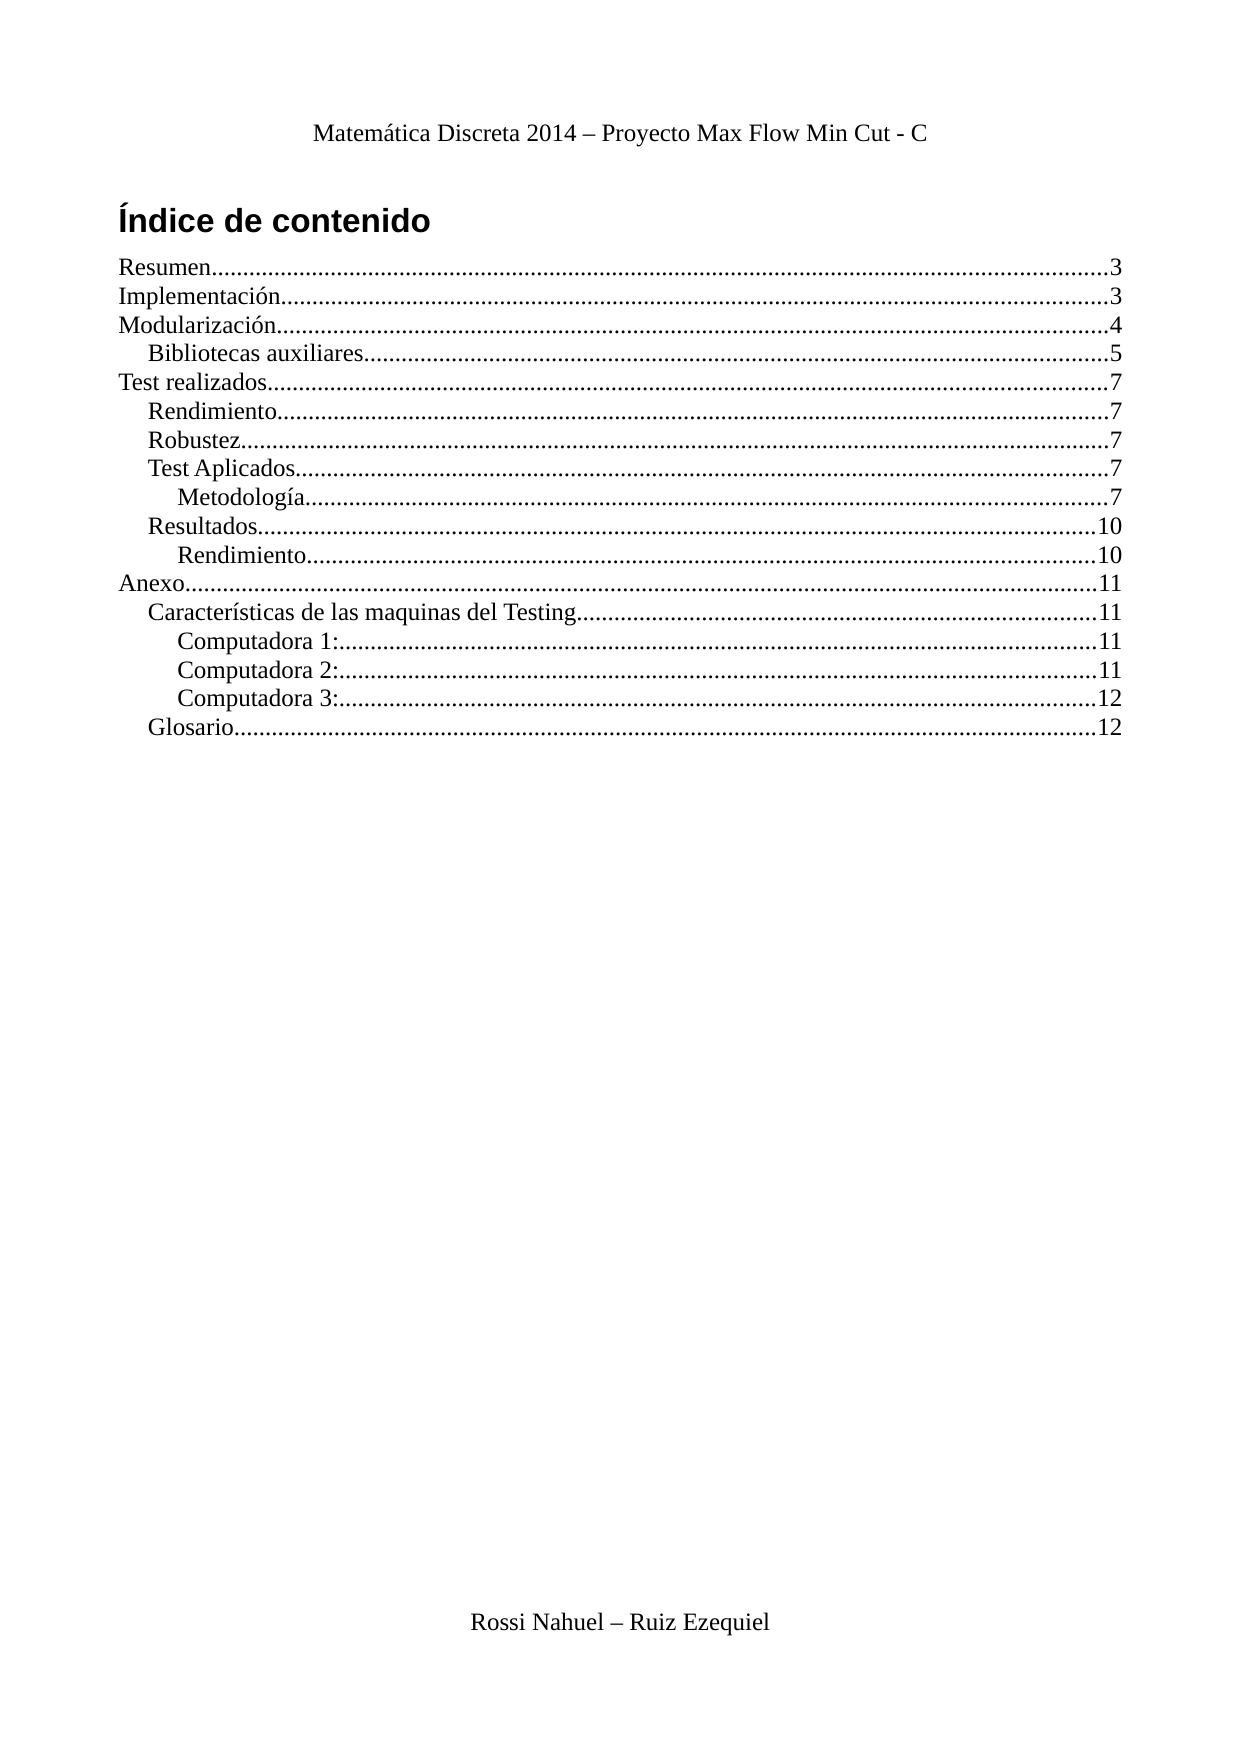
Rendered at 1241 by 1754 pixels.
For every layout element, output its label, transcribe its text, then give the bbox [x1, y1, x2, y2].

text Computadora 2: 11 [177, 655, 1122, 683]
text Test realizados 7 [118, 367, 1122, 396]
text Metodología 7 [177, 482, 1122, 511]
text Rendimiento 7 [148, 396, 1122, 425]
text Anexo 11 [118, 568, 1122, 597]
text Implementación 3 [118, 281, 1122, 310]
text Resultados 10 [148, 511, 1122, 540]
text Bibliotecas auxiliares 5 [148, 338, 1122, 367]
subtitle Índice de contenido [118, 201, 1122, 240]
text Test Aplicados 7 [148, 453, 1122, 482]
text Computadora 3: 12 [177, 683, 1122, 712]
text Modularización 4 [118, 310, 1122, 338]
text Resumen 3 [118, 252, 1122, 281]
text Características de las maquinas del Testing 11 [148, 597, 1122, 626]
text Glosario 12 [148, 712, 1122, 741]
text Computadora 1: 11 [177, 626, 1122, 655]
text Robustez 7 [148, 425, 1122, 453]
text Rendimiento 10 [177, 540, 1122, 568]
